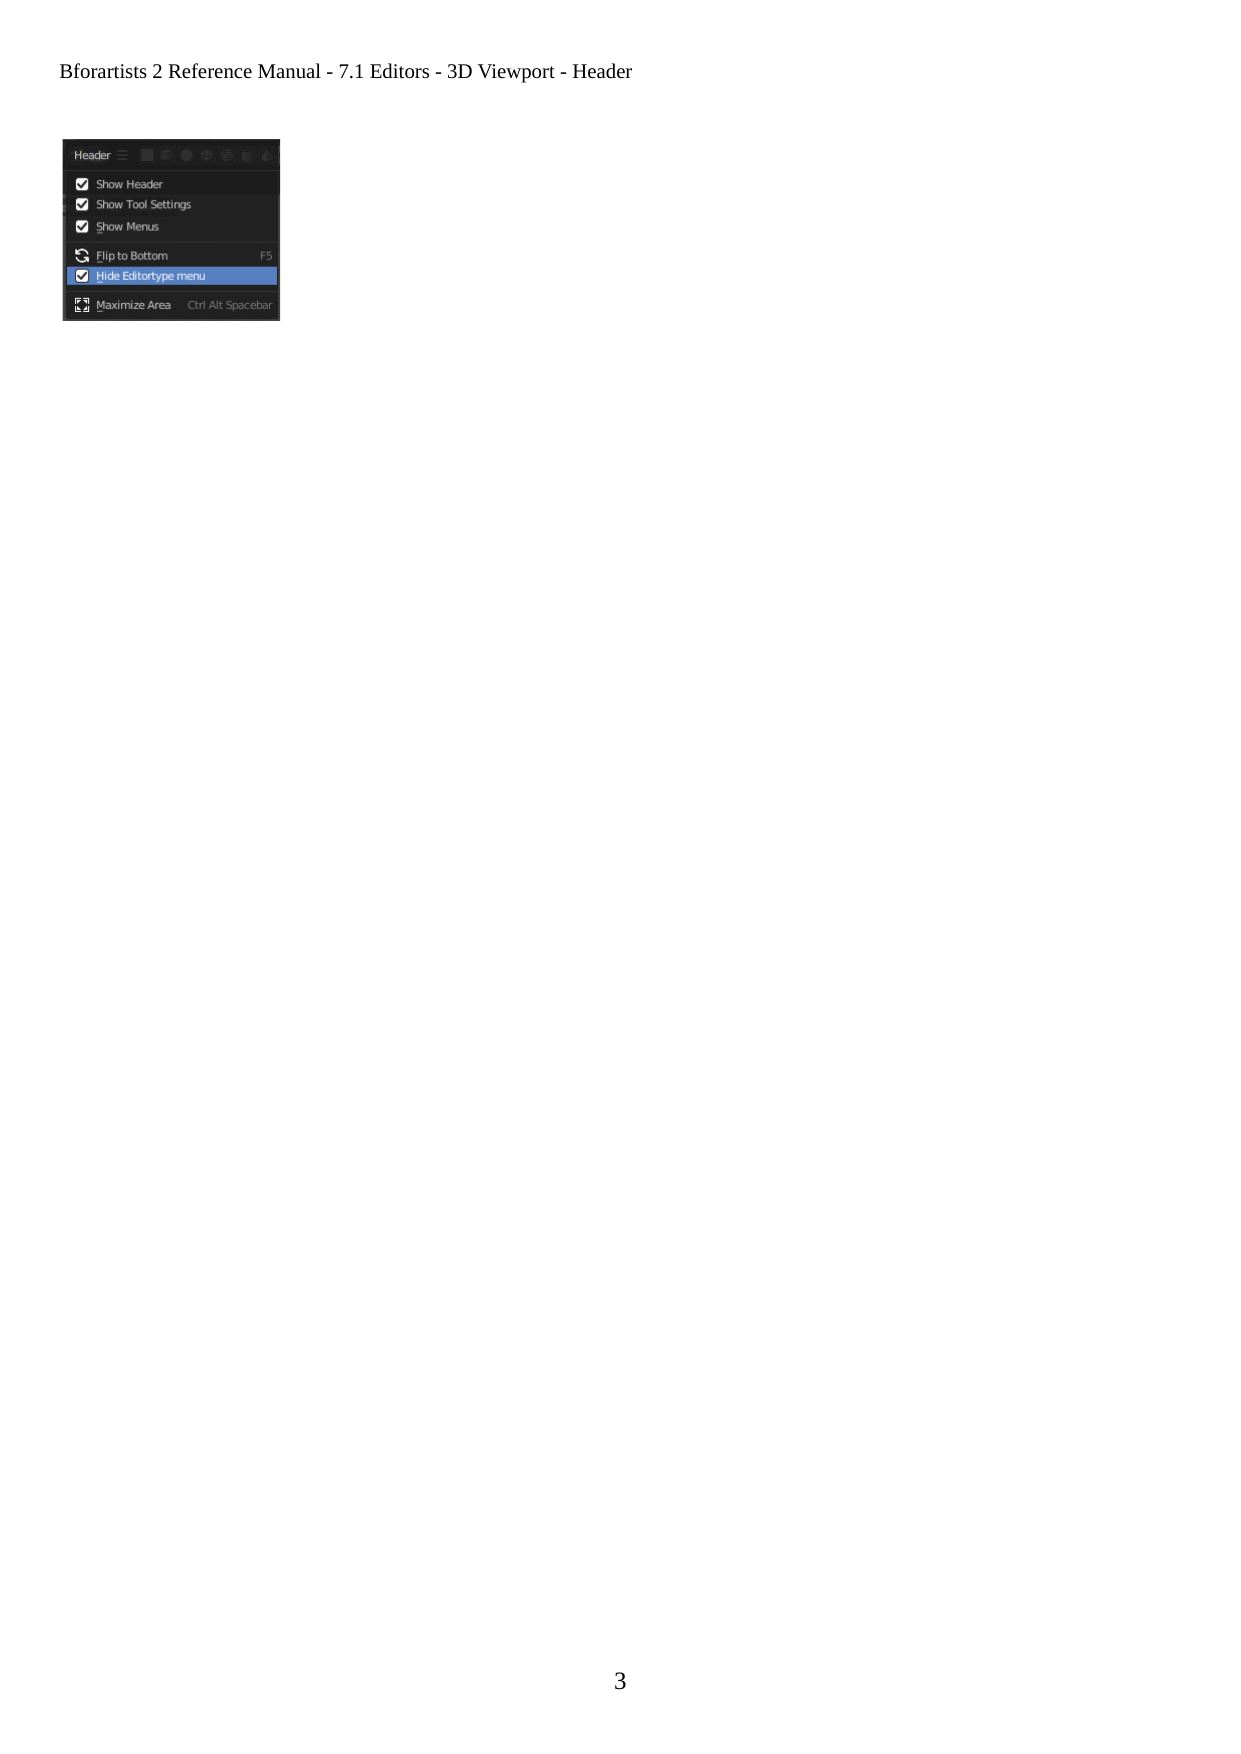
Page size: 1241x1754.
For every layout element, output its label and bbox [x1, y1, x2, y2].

picture [62, 139, 281, 321]
